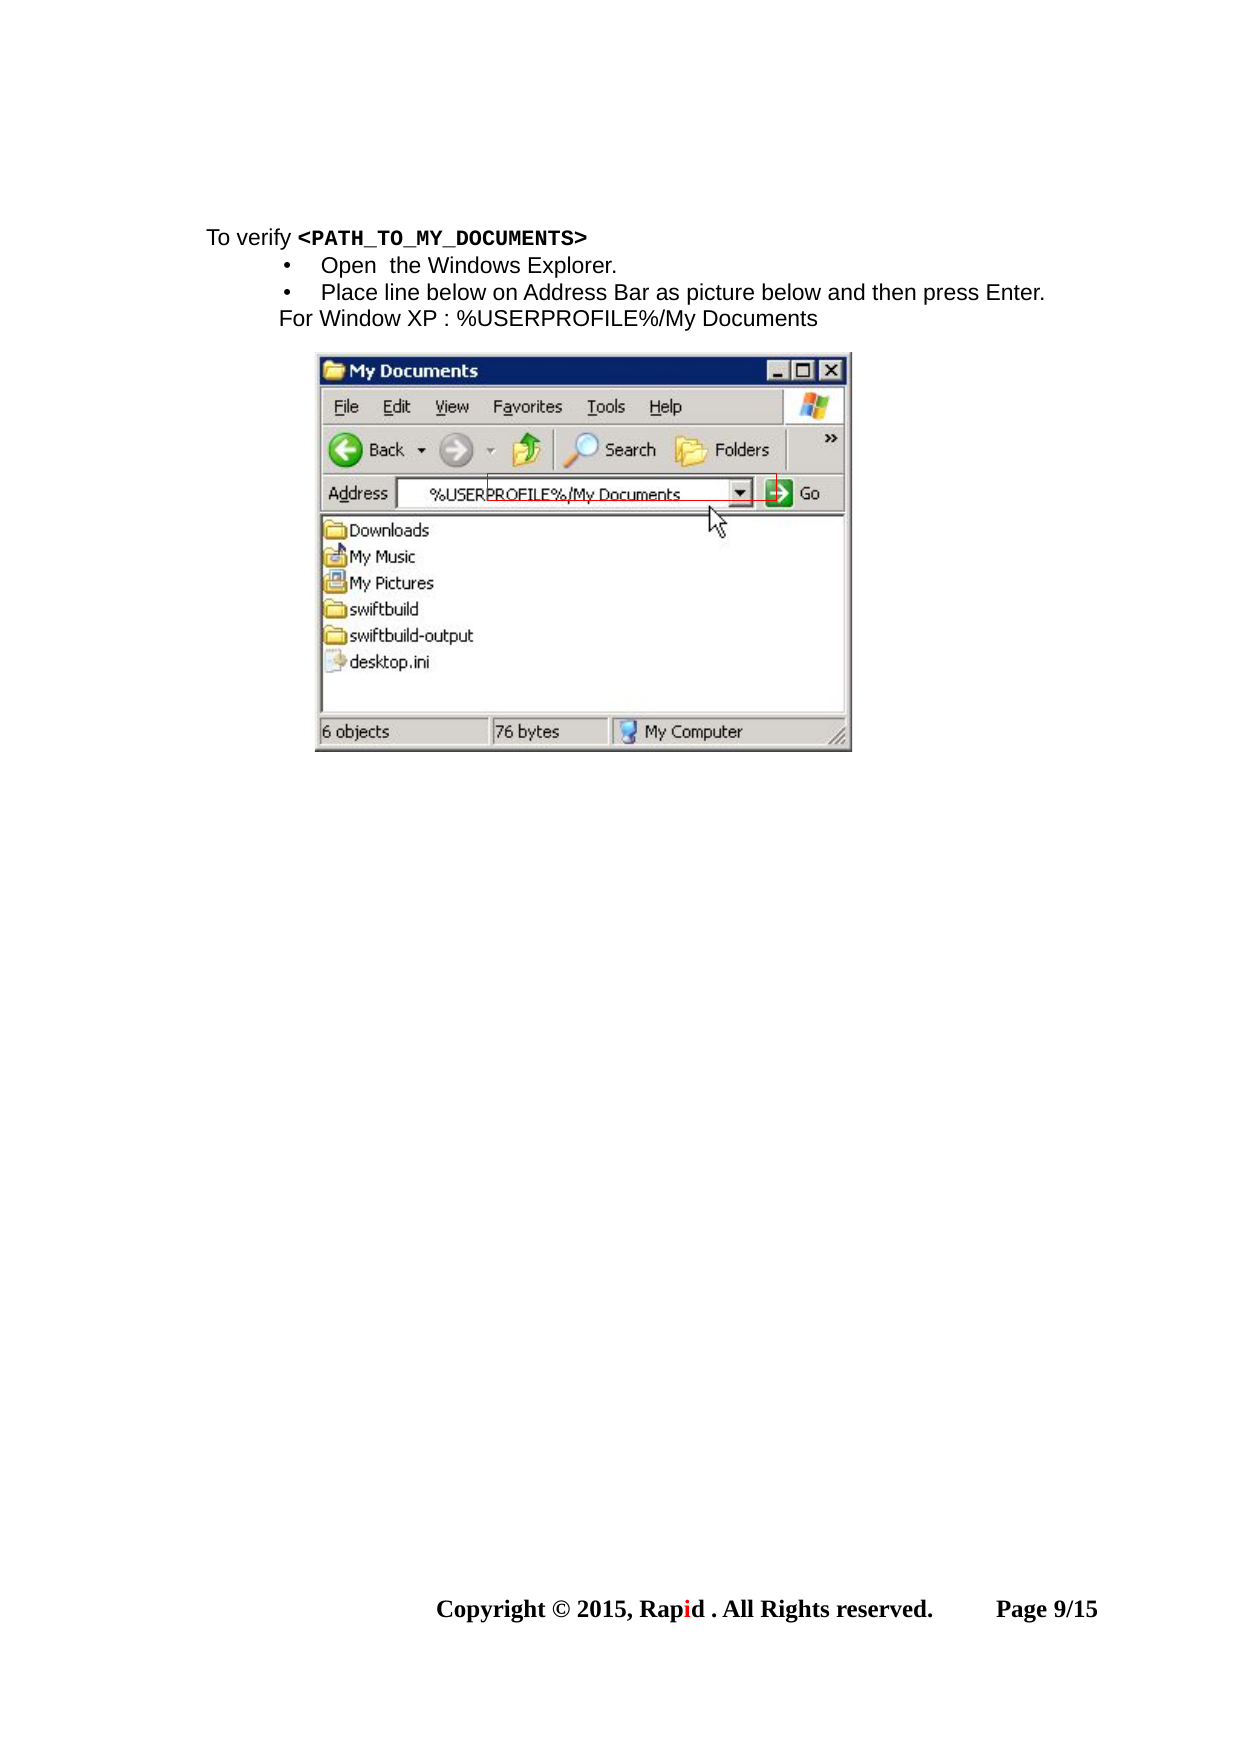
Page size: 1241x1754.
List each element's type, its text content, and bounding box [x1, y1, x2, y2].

list Open the Windows Explorer. [283, 252, 1099, 278]
text For Window XP : %USERPROFILE%/My Documents [246, 305, 1099, 331]
list To verify <PATH_TO_MY_DOCUMENTS> [206, 224, 1099, 252]
list Place line below on Address Bar as picture below and then press Enter. [283, 278, 1099, 305]
picture [314, 352, 853, 752]
